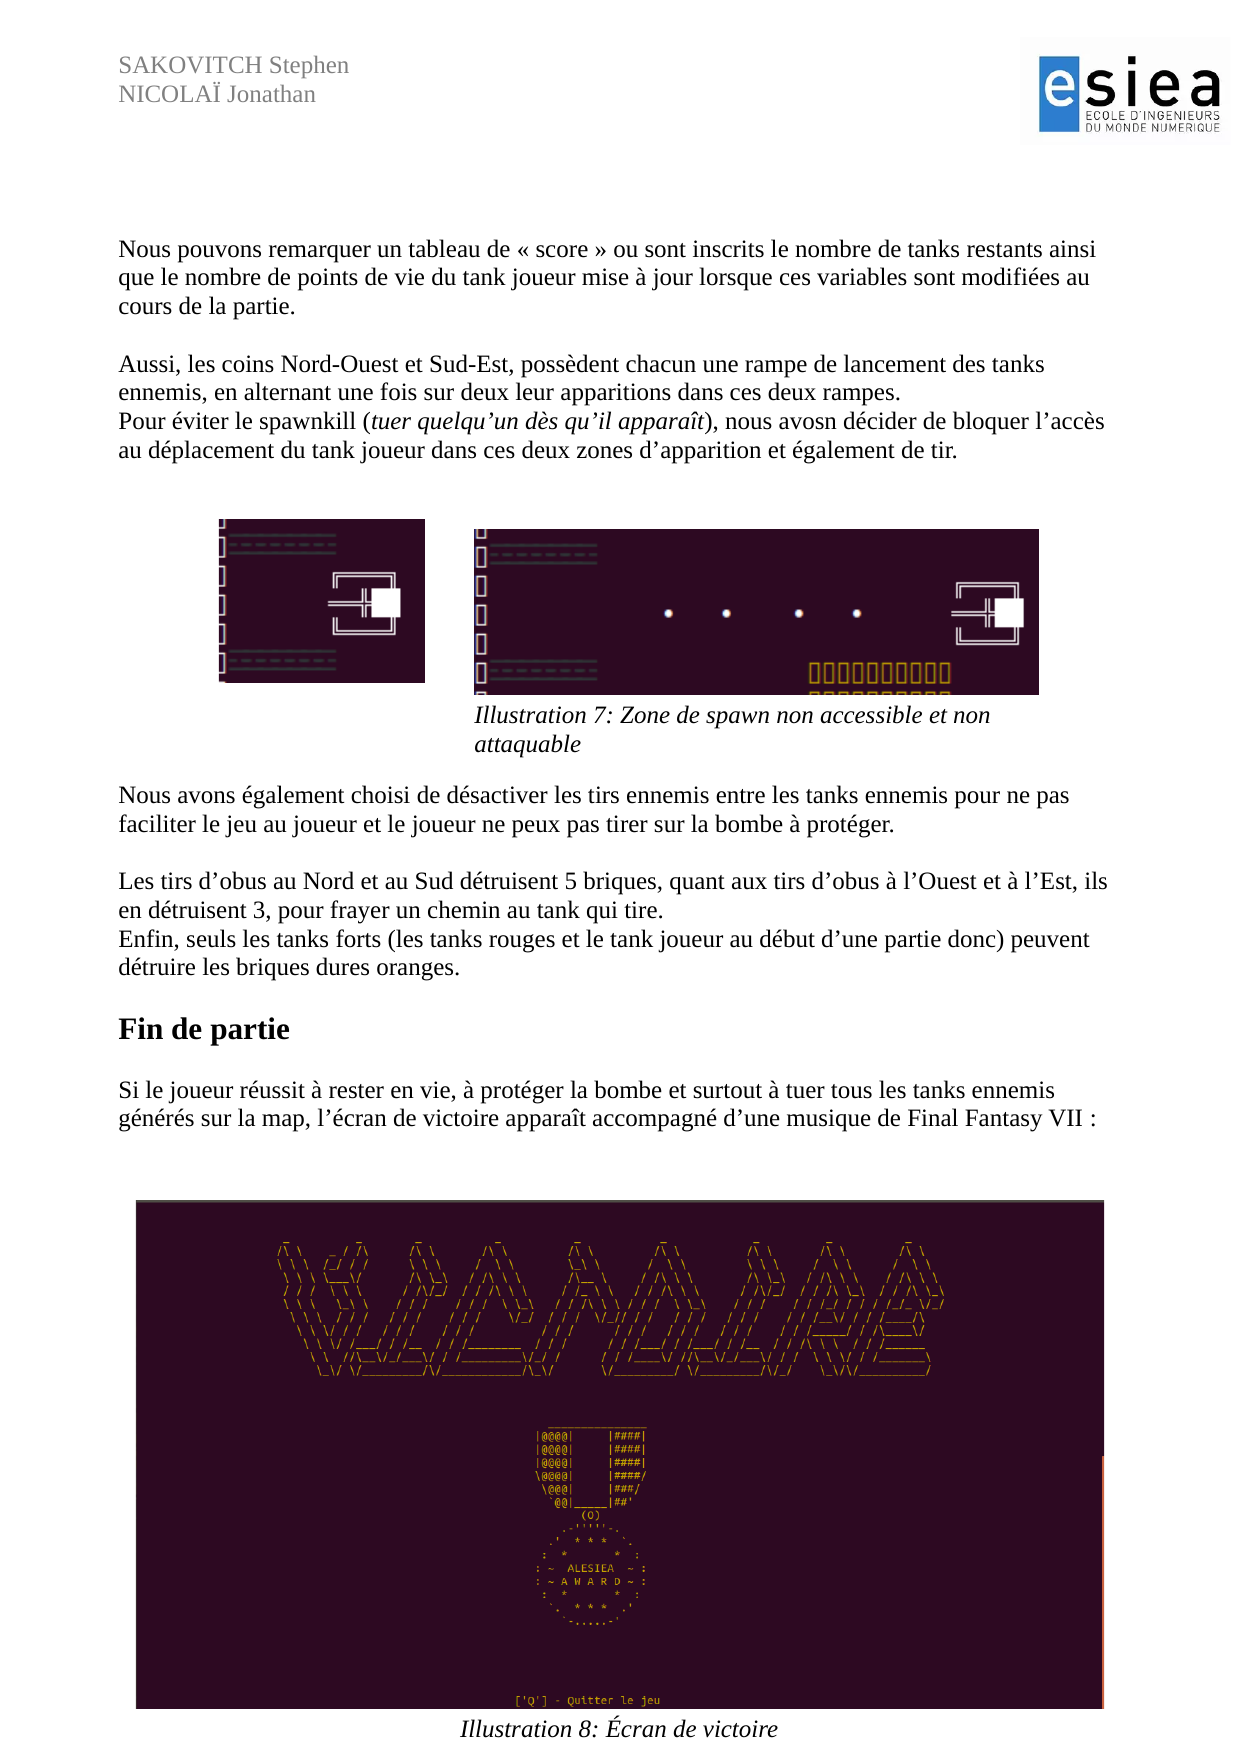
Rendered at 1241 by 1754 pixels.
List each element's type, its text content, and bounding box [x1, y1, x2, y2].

text Fin de partie [118, 1010, 1122, 1046]
text Illustration 7: Zone de spawn non accessible et non attaquable [474, 529, 1039, 758]
picture [218, 519, 235, 653]
text Nous pouvons remarquer un tableau de « score » ou sont inscrits le nombre de tanks restants ainsi que le nombre de points de vie du tank joueur mise à jour lorsque ces variables sont modifiées au cours de la partie. [118, 234, 1122, 320]
text Aussi, les coins Nord-Ouest et Sud-Est, possèdent chacun une rampe de lancement des tanks ennemis, en alternant une fois sur deux leur apparitions dans ces deux rampes. [118, 349, 1122, 406]
text Si le joueur réussit à rester en vie, à protéger la bombe et surtout à tuer tous les tanks ennemis générés sur la map, l’écran de victoire apparaît accompagné d’une musique de Final Fantasy VII : [118, 1075, 1122, 1132]
text Illustration 8: Écran de victoire [136, 1709, 1104, 1743]
text Les tirs d’obus au Nord et au Sud détruisent 5 briques, quant aux tirs d’obus à l’Ouest et à l’Est, ils en détruisent 3, pour frayer un chemin au tank qui tire. [118, 866, 1122, 924]
text Nous avons également choisi de désactiver les tirs ennemis entre les tanks ennemis pour ne pas faciliter le jeu au joueur et le joueur ne peux pas tirer sur la bombe à protéger. [118, 780, 1122, 837]
text Enfin, seuls les tanks forts (les tanks rouges et le tank joueur au début d’une partie donc) peuvent détruire les briques dures oranges. [118, 924, 1122, 981]
text Pour éviter le spawnkill (tuer quelqu’un dès qu’il apparaît), nous avosn décider de bloquer l’accès au déplacement du tank joueur dans ces deux zones d’apparition et également de tir. [118, 406, 1122, 464]
picture [474, 529, 531, 667]
picture [1020, 37, 1231, 145]
picture [135, 1200, 1105, 1709]
